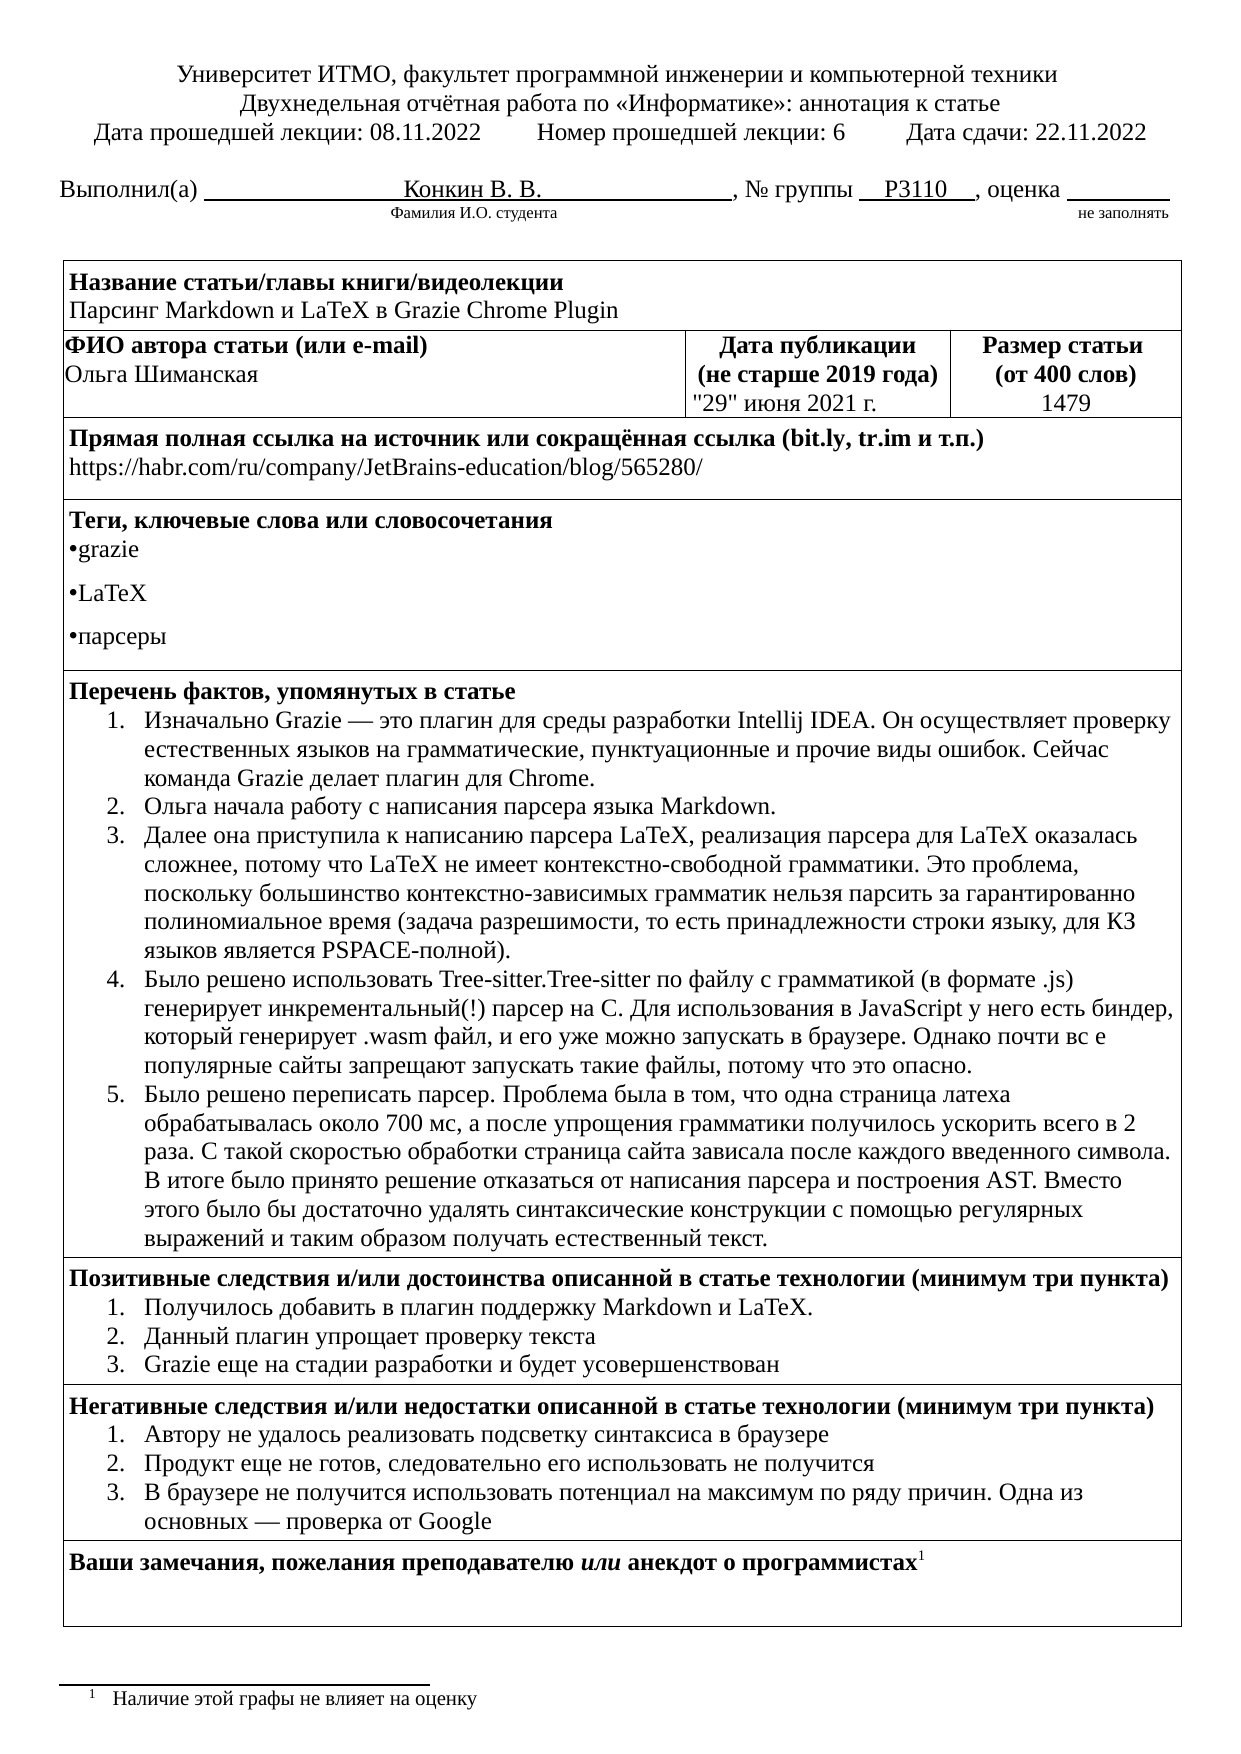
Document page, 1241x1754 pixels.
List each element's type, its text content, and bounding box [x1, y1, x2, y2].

table_cell Теги, ключевые слова или словосочетания grazie LaTeX парсеры [64, 500, 1181, 670]
text Фамилия И.О. студента не заполнять [59, 203, 1181, 232]
text Выполнил(а) Конкин В. В. , № группы Р3110 , оценка [59, 174, 1181, 203]
table_cell Перечень фактов, упомянутых в статье Изначально Grazie — это плагин для среды разработки Intellij IDEA. Он осуществляет проверку естественных языков на грамматические, пунктуационные и прочие виды ошибок. Сейчас команда Grazie делает плагин для Chrome. Ольга начала работу с написания парсера языка Markdown. Далее она приступила к написанию парсера LaTeX, реализация парсера для LaTeX оказалась сложнее, потому что LaTeX не имеет контекстно-свободной грамматики. Это проблема, поскольку большинство контекстно-зависимых грамматик нельзя парсить за гарантированно полиномиальное время (задача разрешимости, то есть принадлежности строки языку, для КЗ языков является PSPACE-полной). Было решено использовать Tree-sitter.Tree-sitter по файлу с грамматикой (в формате .js) генерирует инкрементальный(!) парсер на C. Для использования в JavaScript у него есть биндер, который генерирует .wasm файл, и его уже можно запускать в браузере. Однако почти вс е популярные сайты запрещают запускать такие файлы, потому что это опасно. Было решено переписать парсер. Проблема была в том, что одна страница латеха обрабатывалась около 700 мс, а после упрощения грамматики получилось ускорить всего в 2 раза. С такой скоростью обработки страница сайта зависала после каждого введенного символа. В итоге было принято решение отказаться от написания парсера и построения AST. Вместо этого было бы достаточно удалять синтаксические конструкции с помощью регулярных выражений и таким образом получать естественный текст. [64, 671, 1181, 1257]
table_cell Дата публикации (не старше 2019 года) "29" июня 2021 г. [686, 331, 950, 417]
text Университет ИТМО, факультет программной инженерии и компьютерной техники [59, 59, 1181, 88]
table_cell ФИО автора статьи (или e-mail) Ольга Шиманская [64, 331, 685, 417]
table_cell Прямая полная ссылка на источник или сокращённая ссылка (bit.ly, tr.im и т.п.) https://habr.com/ru/company/JetBrains-education/blog/565280/ [64, 418, 1181, 499]
table_cell Ваши замечания, пожелания преподавателю или анекдот о программистах [64, 1541, 1181, 1626]
table_cell Размер статьи (от 400 слов) 1479 [951, 331, 1181, 417]
table_cell Позитивные следствия и/или достоинства описанной в статье технологии (минимум три пункта) Получилось добавить в плагин поддержку Markdown и LaTeX. Данный плагин упрощает проверку текста Grazie еще на стадии разработки и будет усовершенствован [64, 1258, 1181, 1384]
text Дата прошедшей лекции: 08.11.2022 Номер прошедшей лекции: 6 Дата сдачи: 22.11.2022 [59, 117, 1181, 145]
table_header Название статьи/главы книги/видеолекции Парсинг Markdown и LaTeX в Grazie Chrome Plugin [64, 261, 1181, 330]
text Двухнедельная отчётная работа по «Информатике»: аннотация к статье [59, 88, 1181, 117]
table_cell Негативные следствия и/или недостатки описанной в статье технологии (минимум три пункта) Автору не удалось реализовать подсветку синтаксиса в браузере Продукт еще не готов, следовательно его использовать не получится В браузере не получится использовать потенциал на максимум по ряду причин. Одна из основных — проверка от Google [64, 1385, 1181, 1540]
